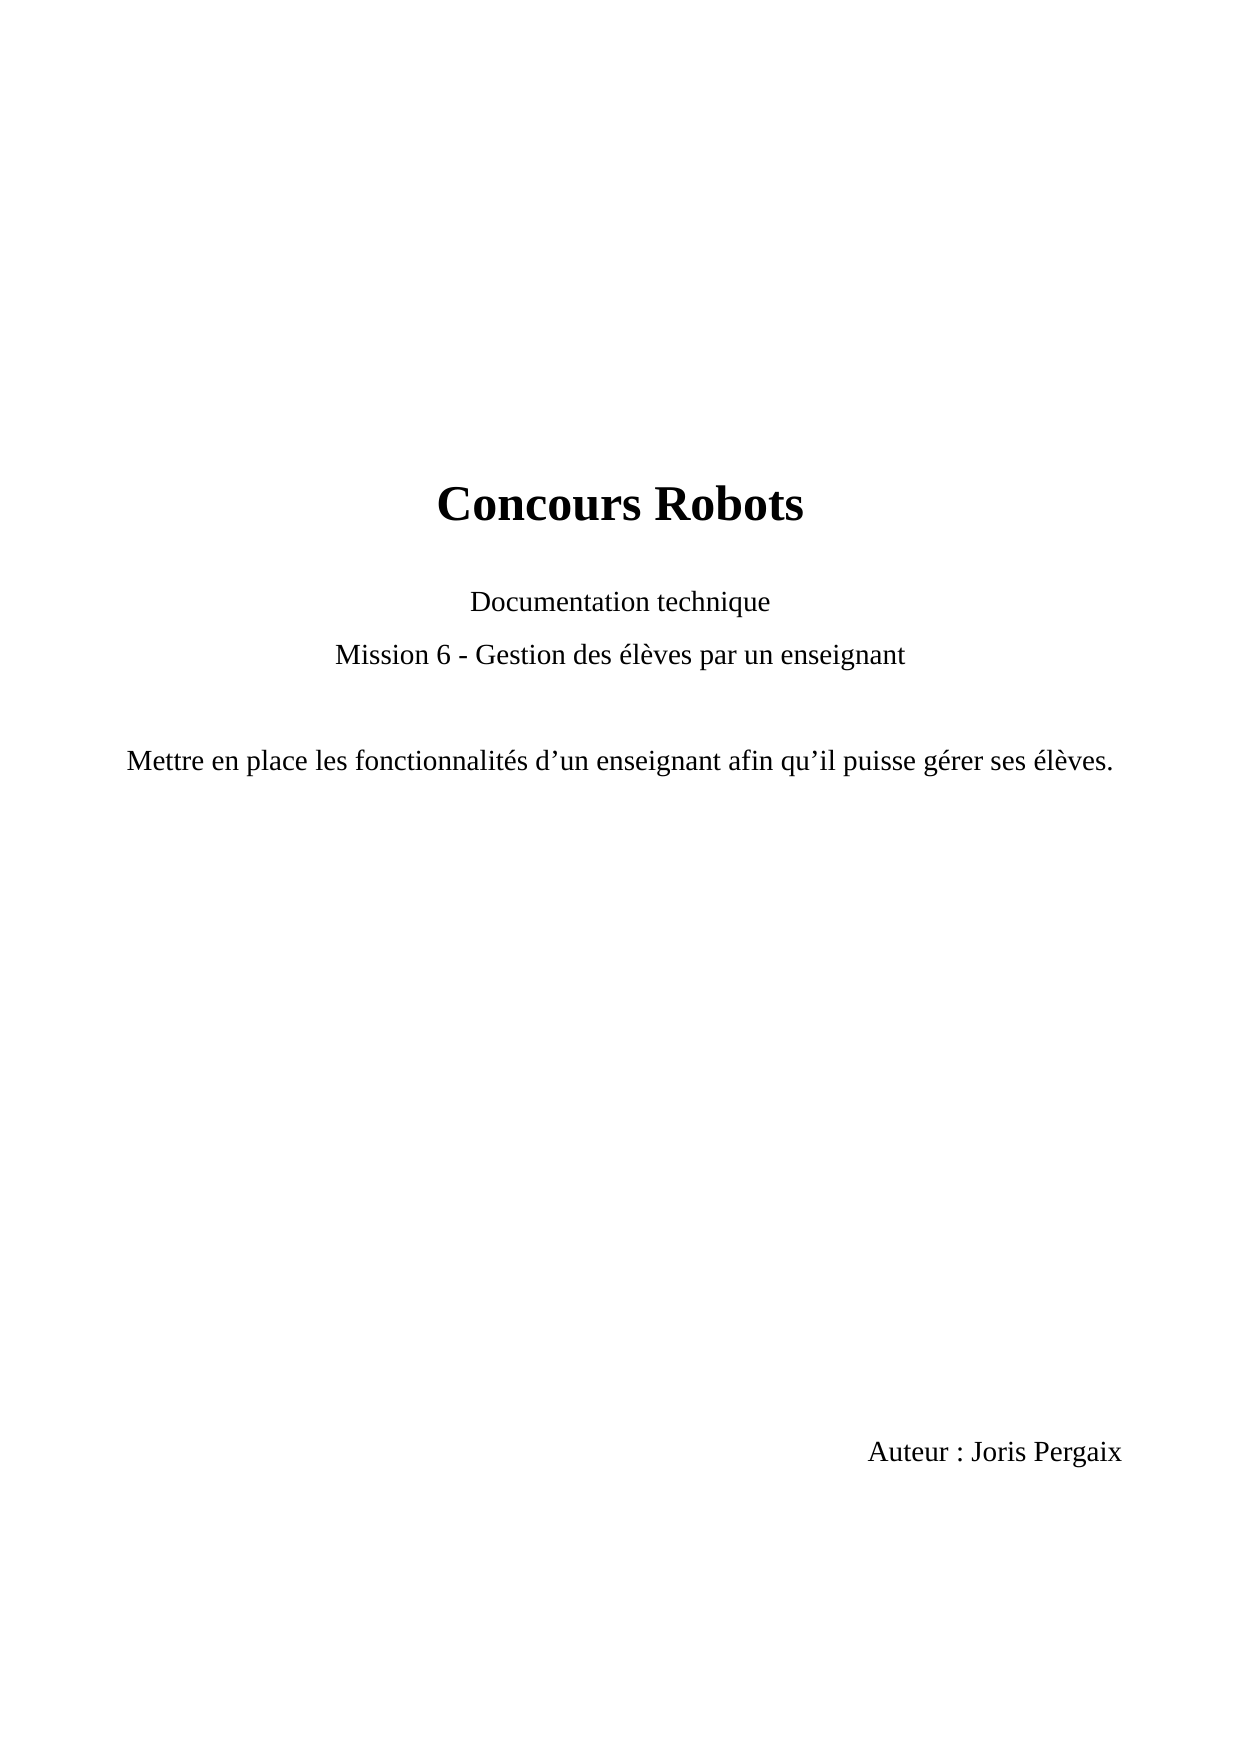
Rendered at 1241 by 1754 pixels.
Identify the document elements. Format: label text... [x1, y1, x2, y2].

text Documentation technique [118, 584, 1122, 617]
text Auteur : Joris Pergaix [118, 1434, 1122, 1467]
text Mission 6 - Gestion des élèves par un enseignant [118, 637, 1122, 671]
text Concours Robots [118, 473, 1122, 531]
text Mettre en place les fonctionnalités d’un enseignant afin qu’il puisse gérer ses élèves. [118, 743, 1122, 777]
